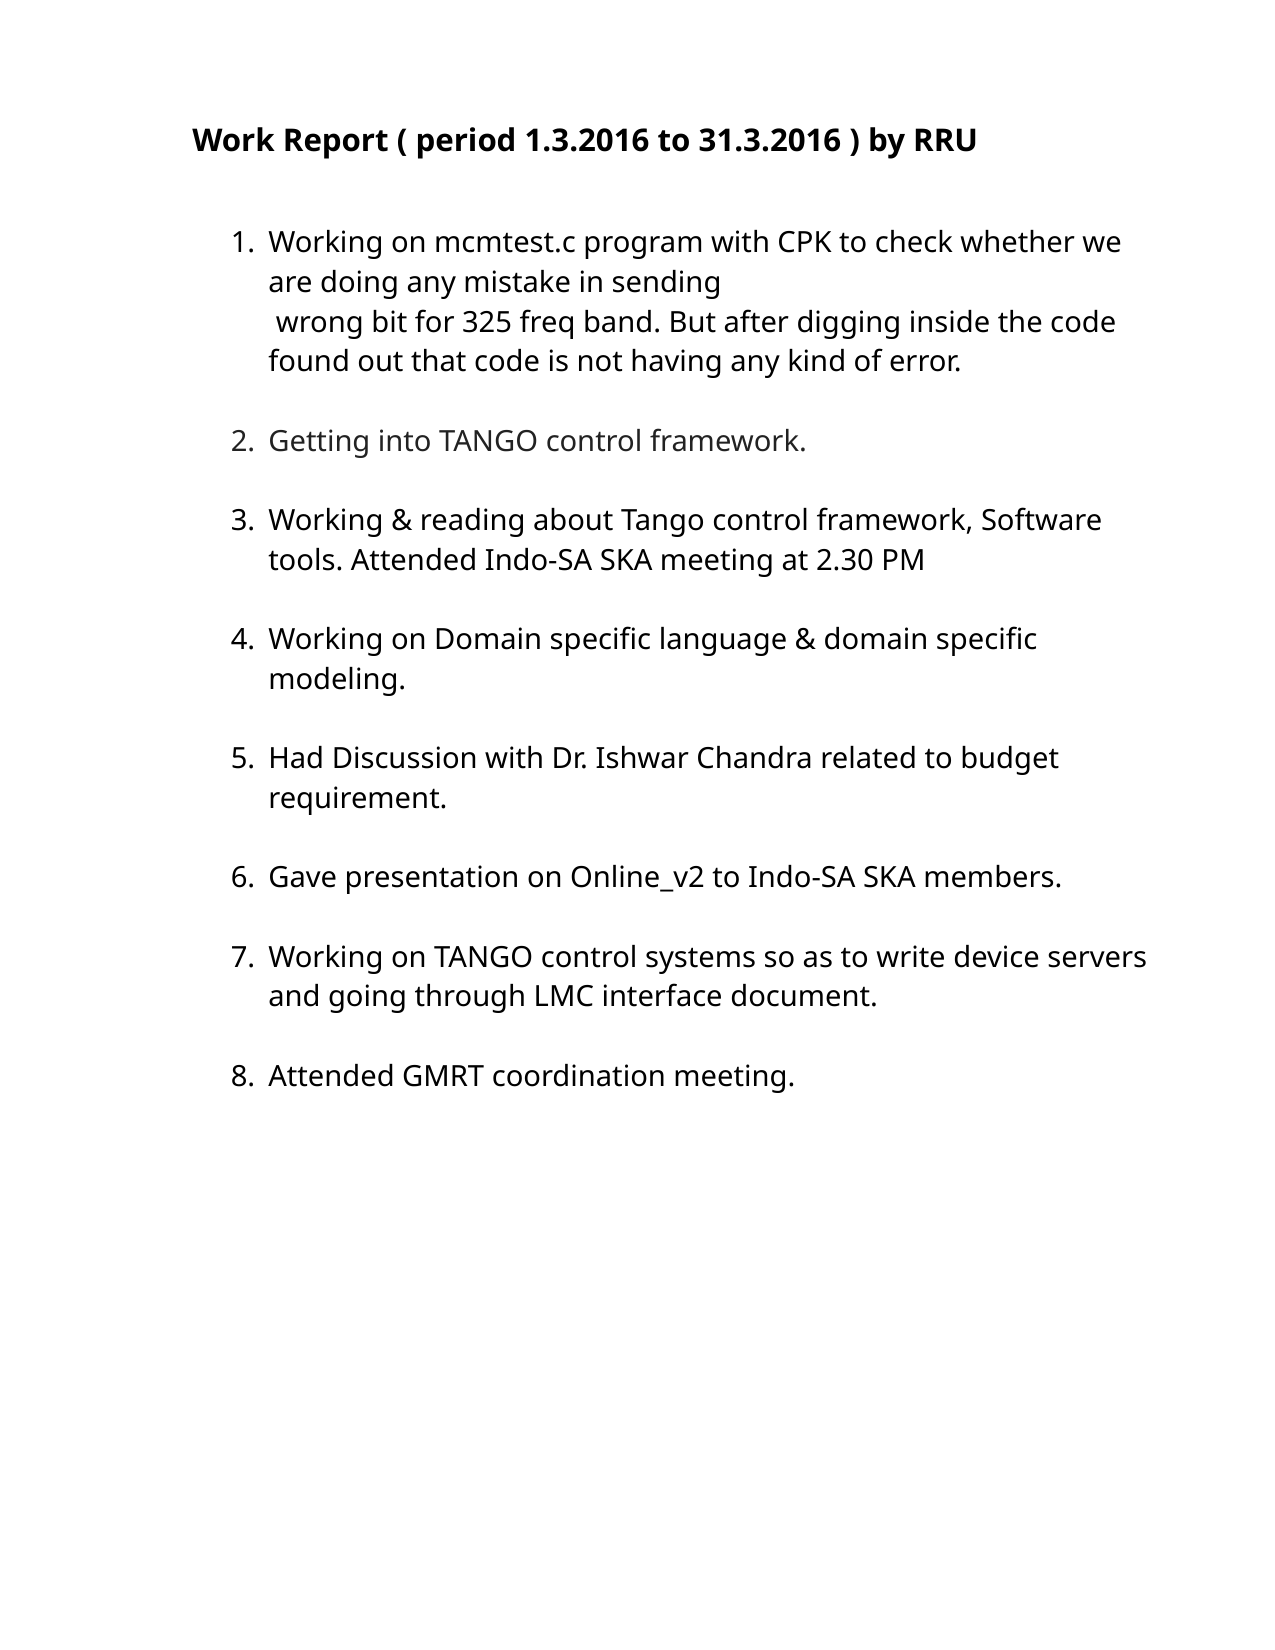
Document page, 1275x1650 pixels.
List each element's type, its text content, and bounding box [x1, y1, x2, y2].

list Working on Domain specific language & domain specific modeling. [231, 618, 1157, 698]
list Working & reading about Tango control framework, Software tools. Attended Indo-SA SKA meeting at 2.30 PM [231, 499, 1157, 579]
text Work Report ( period 1.3.2016 to 31.3.2016 ) by RRU [118, 118, 1157, 161]
list Working on mcmtest.c program with CPK to check whether we are doing any mistake in sending wrong bit for 325 freq band. But after digging inside the code found out that code is not having any kind of error. [231, 222, 1157, 380]
list Gave presentation on Online_v2 to Indo-SA SKA members. [231, 857, 1157, 896]
list Working on TANGO control systems so as to write device servers and going through LMC interface document. [231, 936, 1157, 1015]
list Had Discussion with Dr. Ishwar Chandra related to budget requirement. [231, 738, 1157, 817]
list Getting into TANGO control framework. [231, 420, 1157, 460]
list Attended GMRT coordination meeting. [231, 1055, 1157, 1095]
